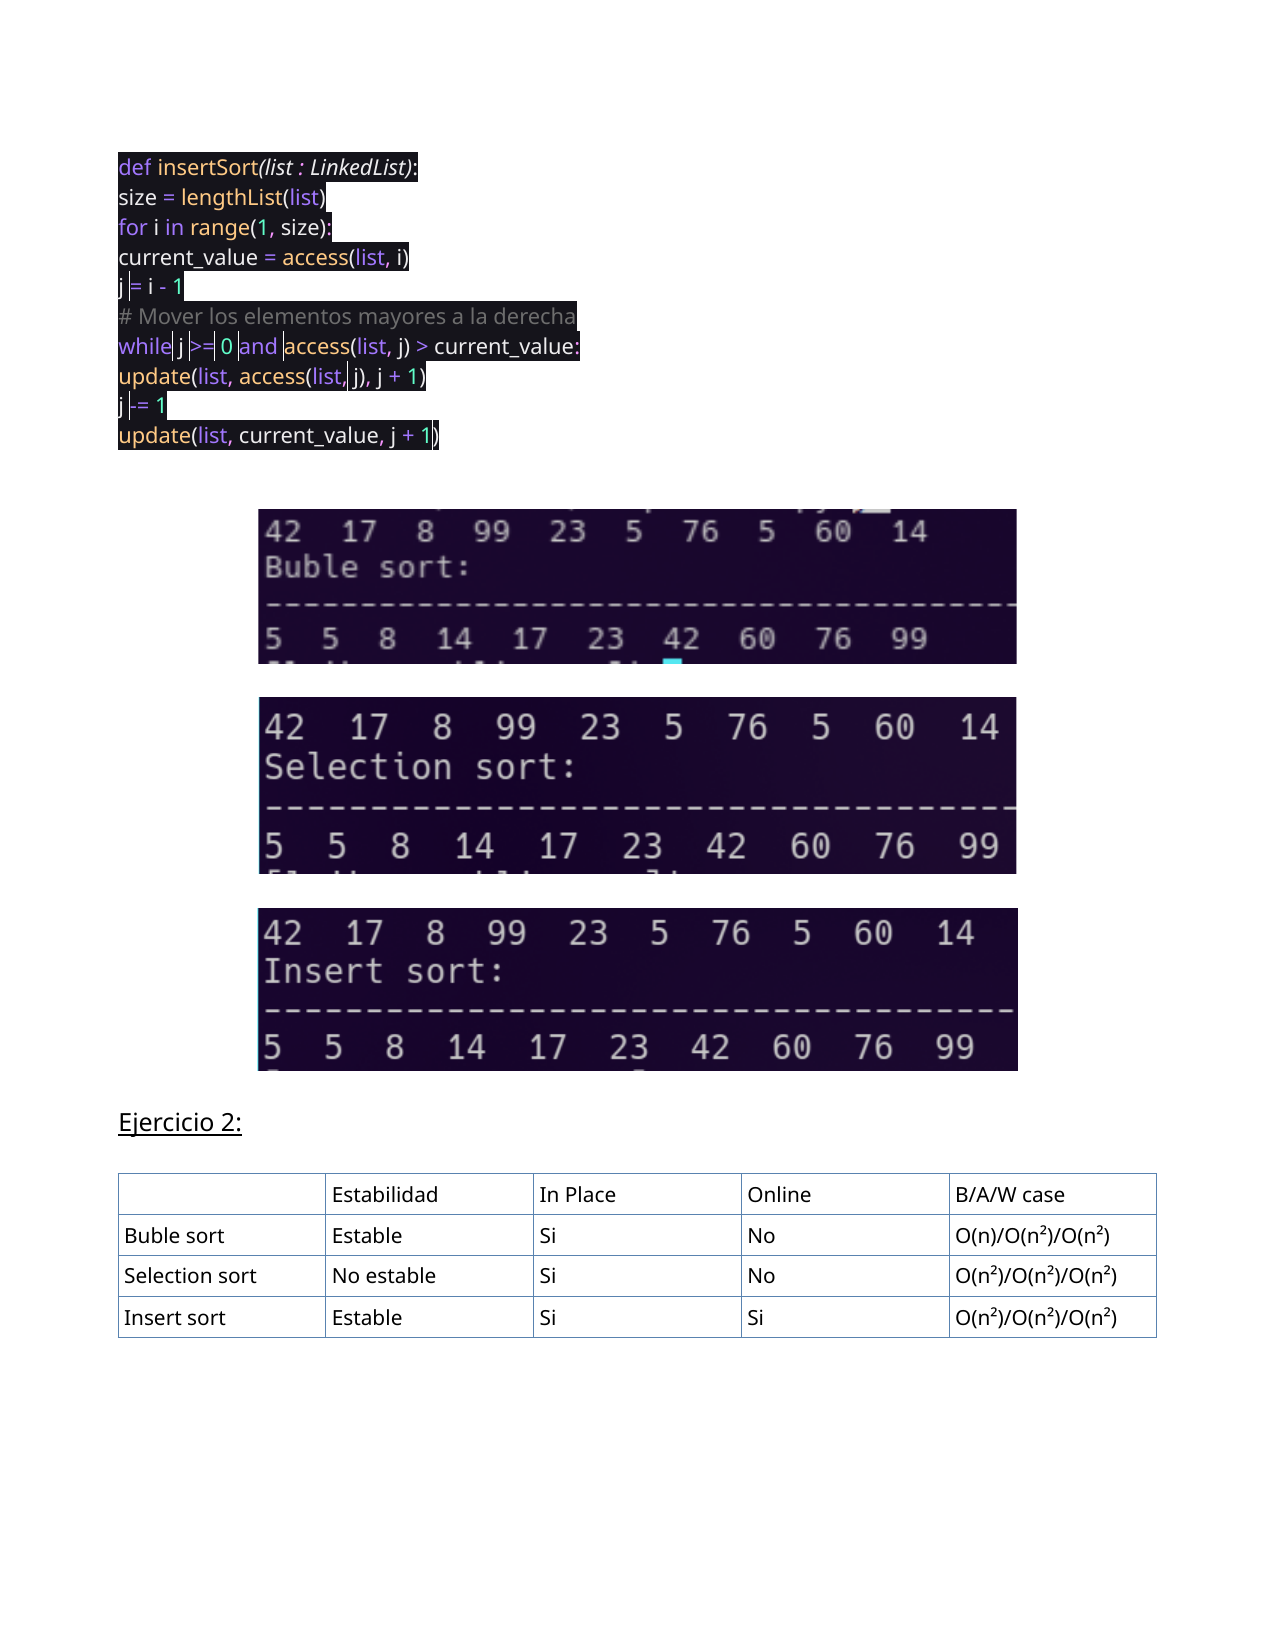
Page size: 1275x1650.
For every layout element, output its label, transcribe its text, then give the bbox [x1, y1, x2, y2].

table_cell No estable [326, 1256, 533, 1296]
table_cell Insert sort [119, 1297, 325, 1337]
picture [258, 697, 1017, 874]
text j = i - 1 [118, 271, 1157, 301]
table_cell O(n²)/O(n²)/O(n²) [950, 1256, 1156, 1296]
text def insertSort(list : LinkedList): [118, 152, 1157, 182]
text update(list, current_value, j + 1) [118, 420, 1157, 450]
table_cell Si [742, 1297, 949, 1337]
table_cell O(n²)/O(n²)/O(n²) [950, 1297, 1156, 1337]
table_cell No [742, 1256, 949, 1296]
table_cell Selection sort [119, 1256, 325, 1296]
text size = lengthList(list) [118, 182, 1157, 212]
picture [257, 908, 1018, 1071]
table_header [119, 1174, 325, 1214]
table_header In Place [534, 1174, 741, 1214]
table_header Online [742, 1174, 949, 1214]
table_cell Si [534, 1297, 741, 1337]
table_cell O(n)/O(n²)/O(n²) [950, 1215, 1156, 1255]
table_cell Si [534, 1256, 741, 1296]
text update(list, access(list, j), j + 1) [118, 361, 1157, 391]
table_cell Buble sort [119, 1215, 325, 1255]
text Ejercicio 2: [118, 1105, 1157, 1139]
picture [258, 509, 1017, 664]
table_header B/A/W case [950, 1174, 1156, 1214]
table_cell Si [534, 1215, 741, 1255]
text for i in range(1, size): [118, 212, 1157, 242]
text while j >= 0 and access(list, j) > current_value: [118, 331, 1157, 361]
text j -= 1 [118, 391, 1157, 420]
text # Mover los elementos mayores a la derecha [118, 301, 1157, 331]
table_cell No [742, 1215, 949, 1255]
table_header Estabilidad [326, 1174, 533, 1214]
text current_value = access(list, i) [118, 242, 1157, 271]
table_cell Estable [326, 1215, 533, 1255]
table_cell Estable [326, 1297, 533, 1337]
